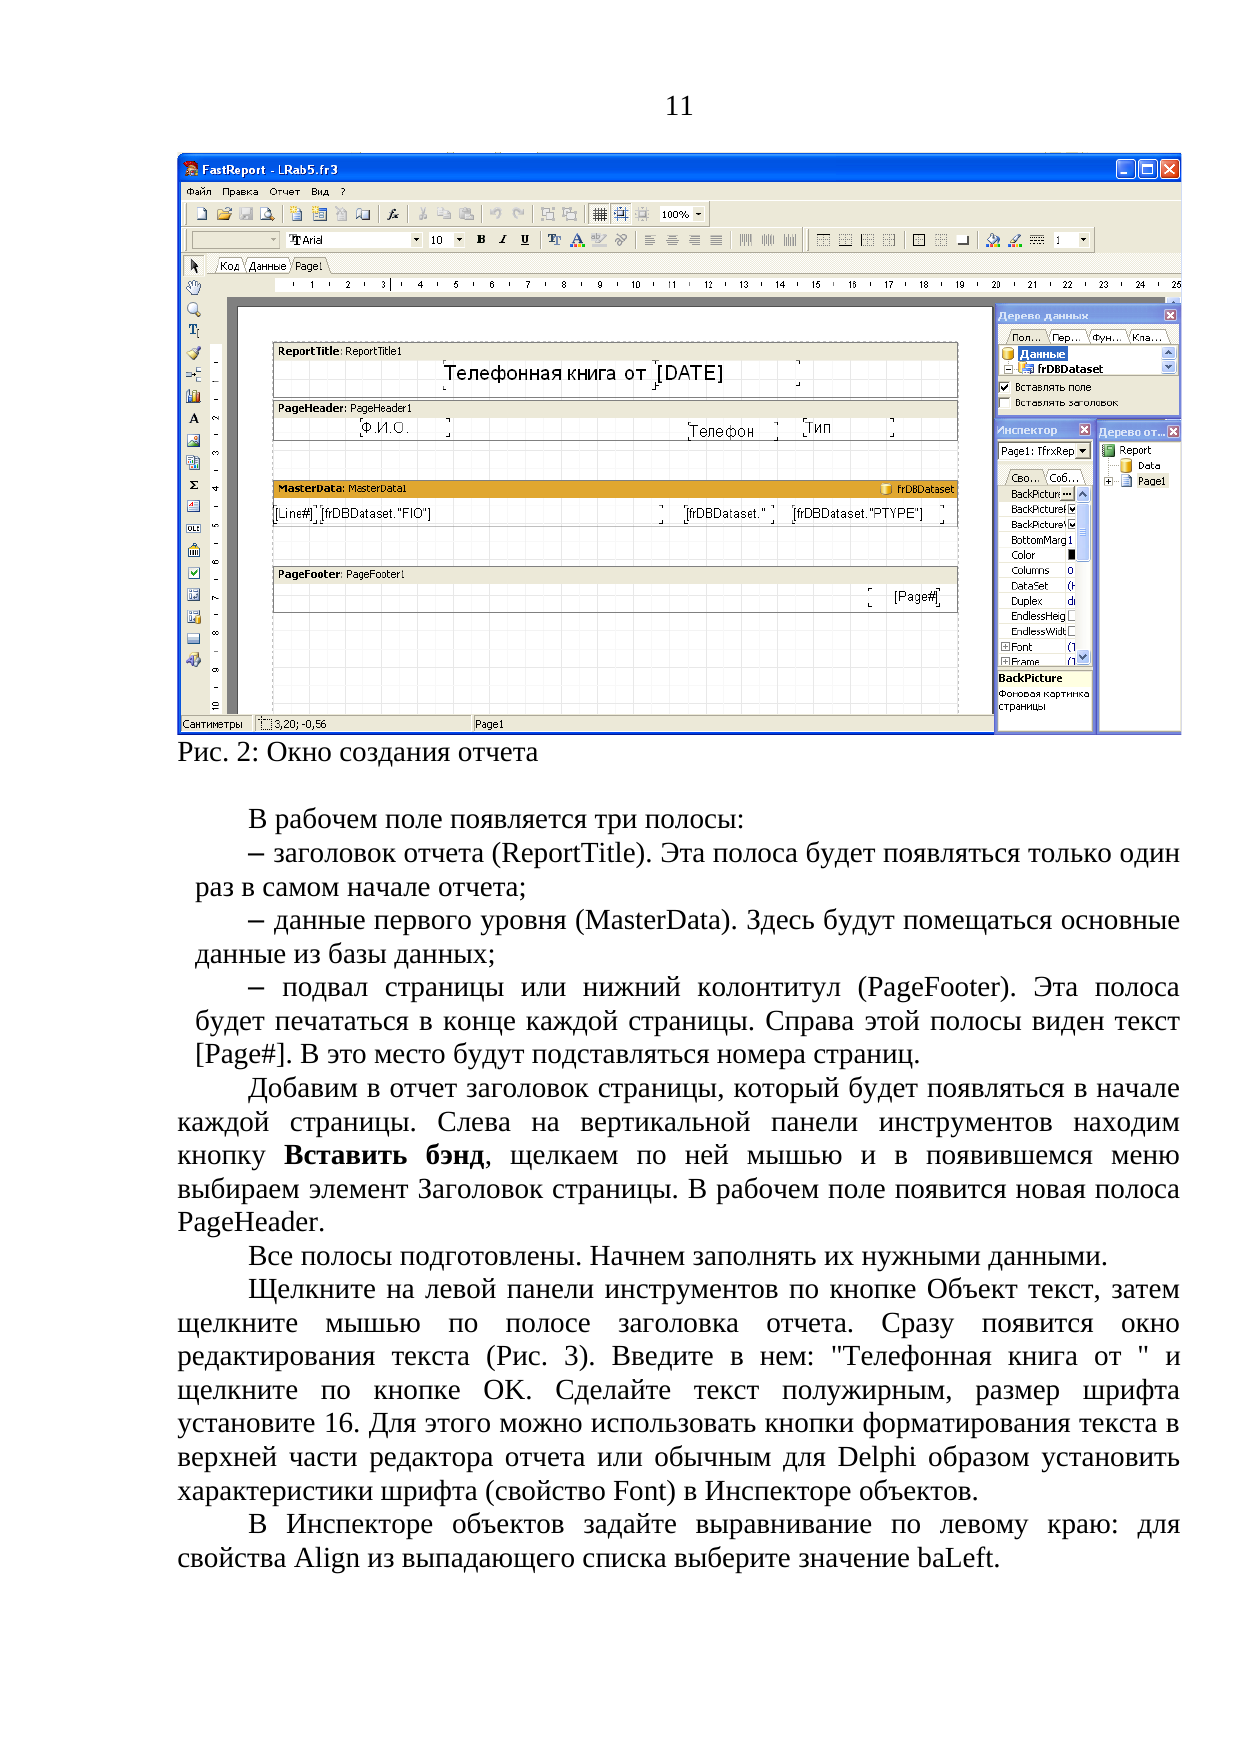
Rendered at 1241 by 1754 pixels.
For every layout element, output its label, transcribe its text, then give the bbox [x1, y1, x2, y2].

list подвал страницы или нижний колонтитул (PageFooter). Эта полоса будет печататься в конце каждой страницы. Справа этой полосы виден текст [Page#]. В это место будут подставляться номера страниц. [177, 969, 1181, 1070]
picture [177, 152, 1182, 735]
list заголовок отчета (ReportTitle). Эта полоса будет появляться только один раз в самом начале отчета; [177, 835, 1181, 902]
text В рабочем поле появляется три полосы: [177, 802, 1181, 835]
list данные первого уровня (MasterData). Здесь будут помещаться основные данные из базы данных; [177, 902, 1181, 969]
text Добавим в отчет заголовок страницы, который будет появляться в начале каждой страницы. Слева на вертикальной панели инструментов находим кнопку Вставить бэнд, щелкаем по ней мышью и в появившемся меню выбираем элемент Заголовок страницы. В рабочем поле появится новая полоса PageHeader. [177, 1070, 1181, 1238]
text Все полосы подготовлены. Начнем заполнять их нужными данными. [177, 1238, 1181, 1271]
text Щелкните на левой панели инструментов по кнопке Объект текст, затем щелкните мышью по полосе заголовка отчета. Сразу появится окно редактирования текста (Рис. 3). Введите в нем: "Телефонная книга от " и щелкните по кнопке OK. Сделайте текст полужирным, размер шрифта установите 16. Для этого можно использовать кнопки форматирования текста в верхней части редактора отчета или обычным для Delphi образом установить характеристики шрифта (свойство Font) в Инспекторе объектов. [177, 1271, 1181, 1506]
text Рис. 2: Окно создания отчета [177, 735, 1181, 768]
text В Инспекторе объектов задайте выравнивание по левому краю: для свойства Align из выпадающего списка выберите значение baLeft. [177, 1506, 1181, 1573]
